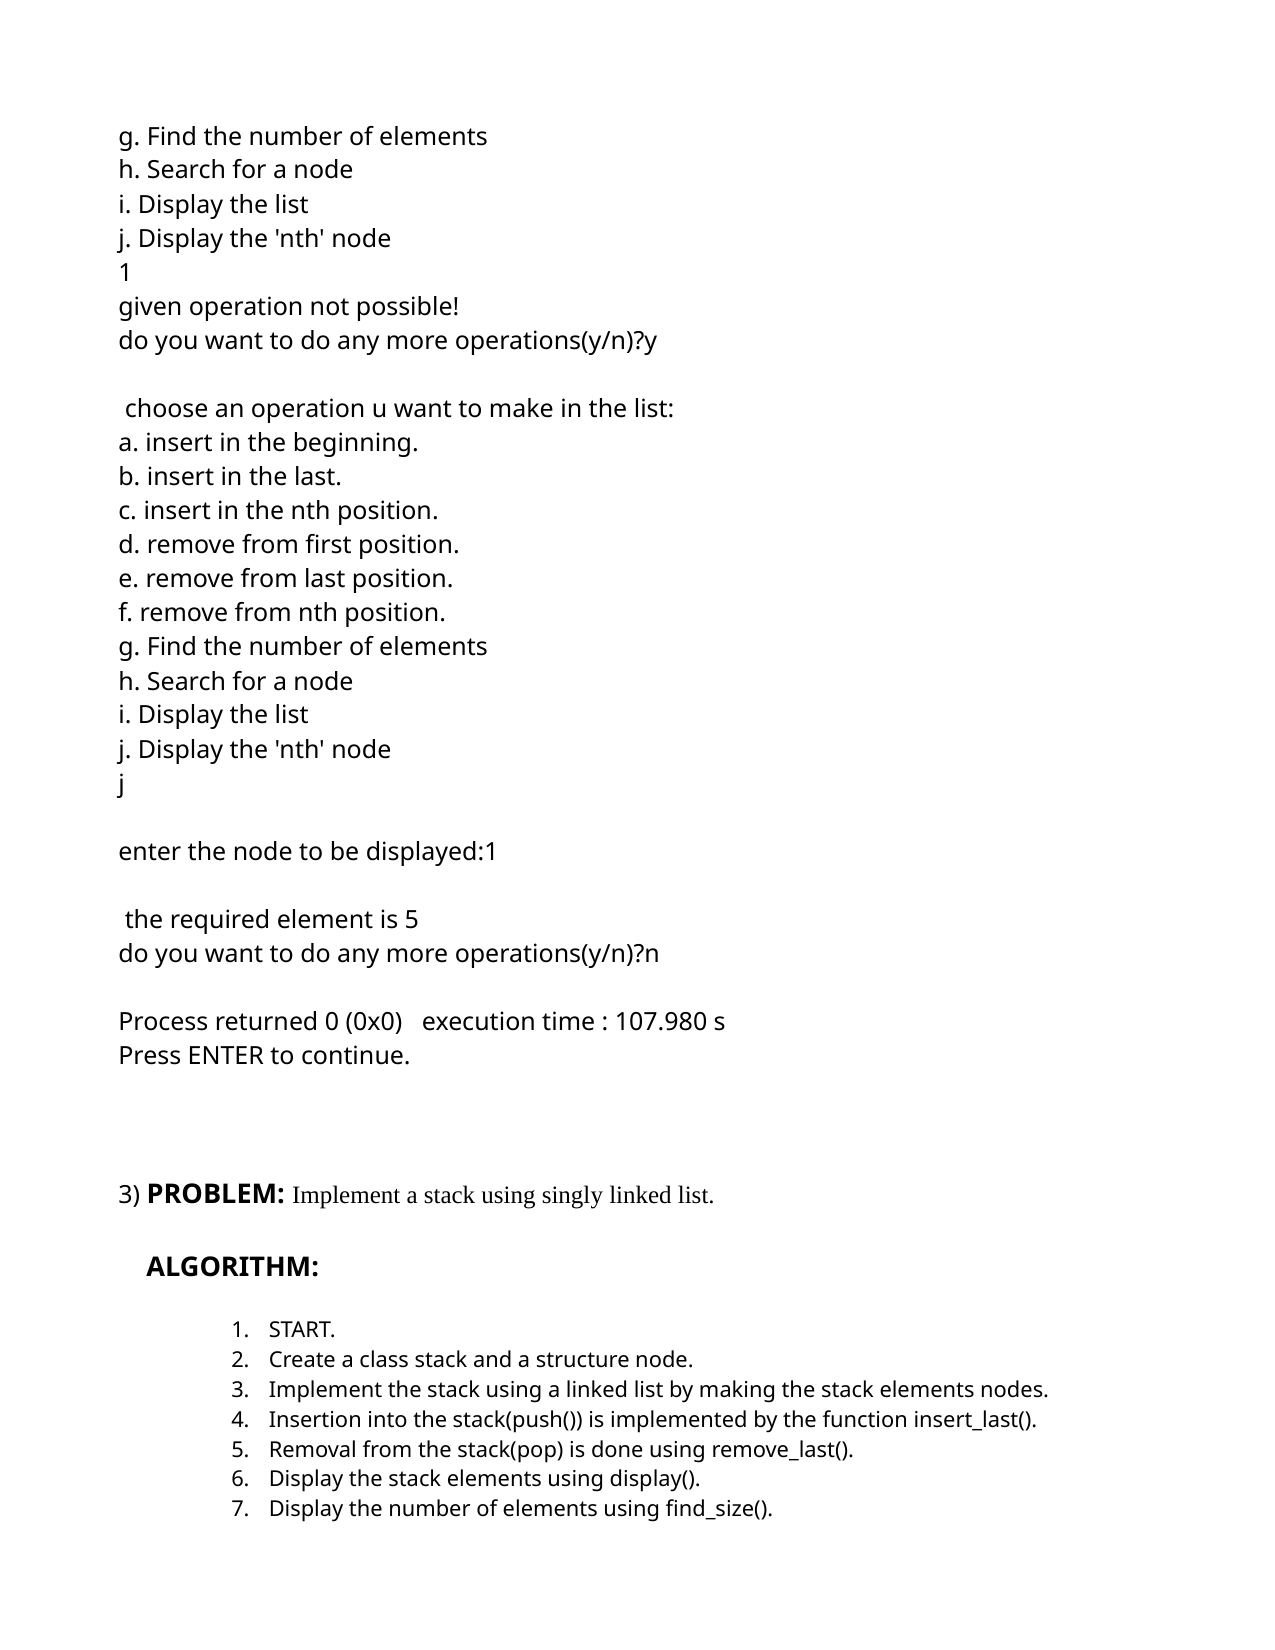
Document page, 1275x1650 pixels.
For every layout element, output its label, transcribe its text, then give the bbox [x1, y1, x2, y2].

text g. Find the number of elements [118, 629, 1157, 663]
text choose an operation u want to make in the list: [118, 391, 1157, 425]
text Press ENTER to continue. [118, 1038, 1157, 1072]
list START. [231, 1314, 1157, 1344]
text b. insert in the last. [118, 459, 1157, 493]
list Create a class stack and a structure node. [231, 1344, 1157, 1374]
list Implement the stack using a linked list by making the stack elements nodes. [231, 1374, 1157, 1404]
text 3) PROBLEM: Implement a stack using singly linked list. [118, 1174, 1157, 1211]
list Insertion into the stack(push()) is implemented by the function insert_last(). [231, 1404, 1157, 1434]
text e. remove from last position. [118, 561, 1157, 595]
text a. insert in the beginning. [118, 425, 1157, 459]
text enter the node to be displayed:1 [118, 833, 1157, 867]
text 1 [118, 254, 1157, 288]
text h. Search for a node [118, 663, 1157, 697]
text j. Display the 'nth' node [118, 731, 1157, 765]
text given operation not possible! [118, 288, 1157, 322]
list Display the number of elements using find_size(). [231, 1493, 1157, 1523]
text c. insert in the nth position. [118, 493, 1157, 527]
list Removal from the stack(pop) is done using remove_last(). [231, 1434, 1157, 1463]
text j [118, 765, 1157, 799]
text d. remove from first position. [118, 527, 1157, 561]
text Process returned 0 (0x0) execution time : 107.980 s [118, 1004, 1157, 1038]
text do you want to do any more operations(y/n)?y [118, 322, 1157, 357]
text i. Display the list [118, 697, 1157, 731]
text j. Display the 'nth' node [118, 220, 1157, 254]
text do you want to do any more operations(y/n)?n [118, 936, 1157, 970]
list Display the stack elements using display(). [231, 1463, 1157, 1493]
text the required element is 5 [118, 902, 1157, 936]
text h. Search for a node [118, 152, 1157, 186]
text i. Display the list [118, 186, 1157, 220]
text g. Find the number of elements [118, 118, 1157, 152]
text f. remove from nth position. [118, 595, 1157, 629]
text ALGORITHM: [118, 1248, 1157, 1285]
